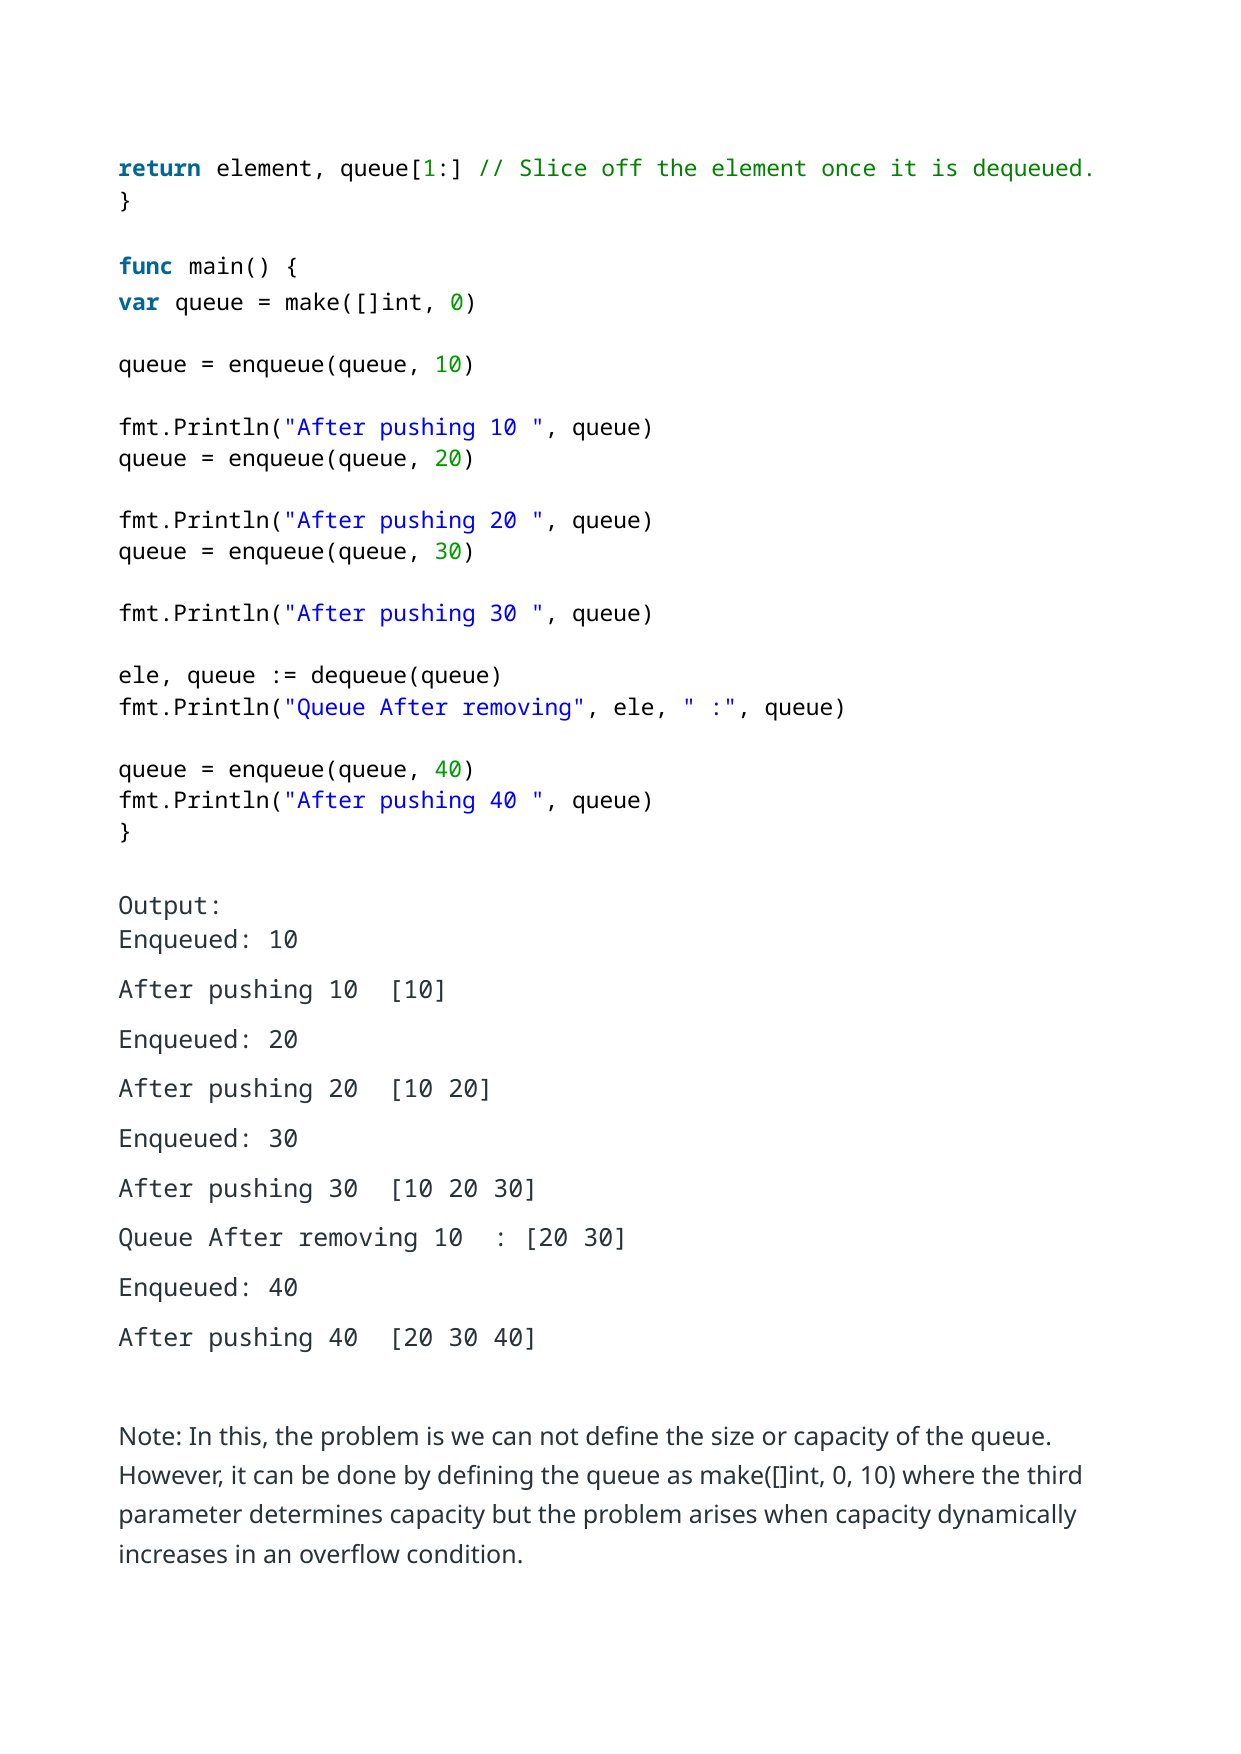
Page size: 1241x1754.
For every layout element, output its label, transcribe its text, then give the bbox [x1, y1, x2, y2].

text Enqueued: 40 [118, 1270, 1122, 1304]
text Enqueued: 20 [118, 1021, 1122, 1055]
text Enqueued: 10 [118, 922, 1122, 956]
text After pushing 10 [10] [118, 972, 1122, 1006]
text After pushing 20 [10 20] [118, 1071, 1122, 1105]
text Enqueued: 30 [118, 1121, 1122, 1155]
text After pushing 40 [20 30 40] [118, 1319, 1122, 1353]
text Note: In this, the problem is we can not define the size or capacity of the queue. However, it can be done by defining the queue as make([]int, 0, 10) where the third parameter determines capacity but the problem arises when capacity dynamically increases in an overflow condition. [118, 1419, 1122, 1570]
table_header return element, queue[1:] // Slice off the element once it is dequeued. } func main() { var queue = make([]int, 0) queue = enqueue(queue, 10) fmt.Println("After pushing 10 ", queue) queue = enqueue(queue, 20) fmt.Println("After pushing 20 ", queue) queue = enqueue(queue, 30) fmt.Println("After pushing 30 ", queue) ele, queue := dequeue(queue) fmt.Println("Queue After removing", ele, " :", queue) queue = enqueue(queue, 40) fmt.Println("After pushing 40 ", queue) } [118, 118, 1108, 846]
text Queue After removing 10 : [20 30] [118, 1220, 1122, 1254]
text Output: [118, 888, 1122, 922]
text After pushing 30 [10 20 30] [118, 1170, 1122, 1204]
